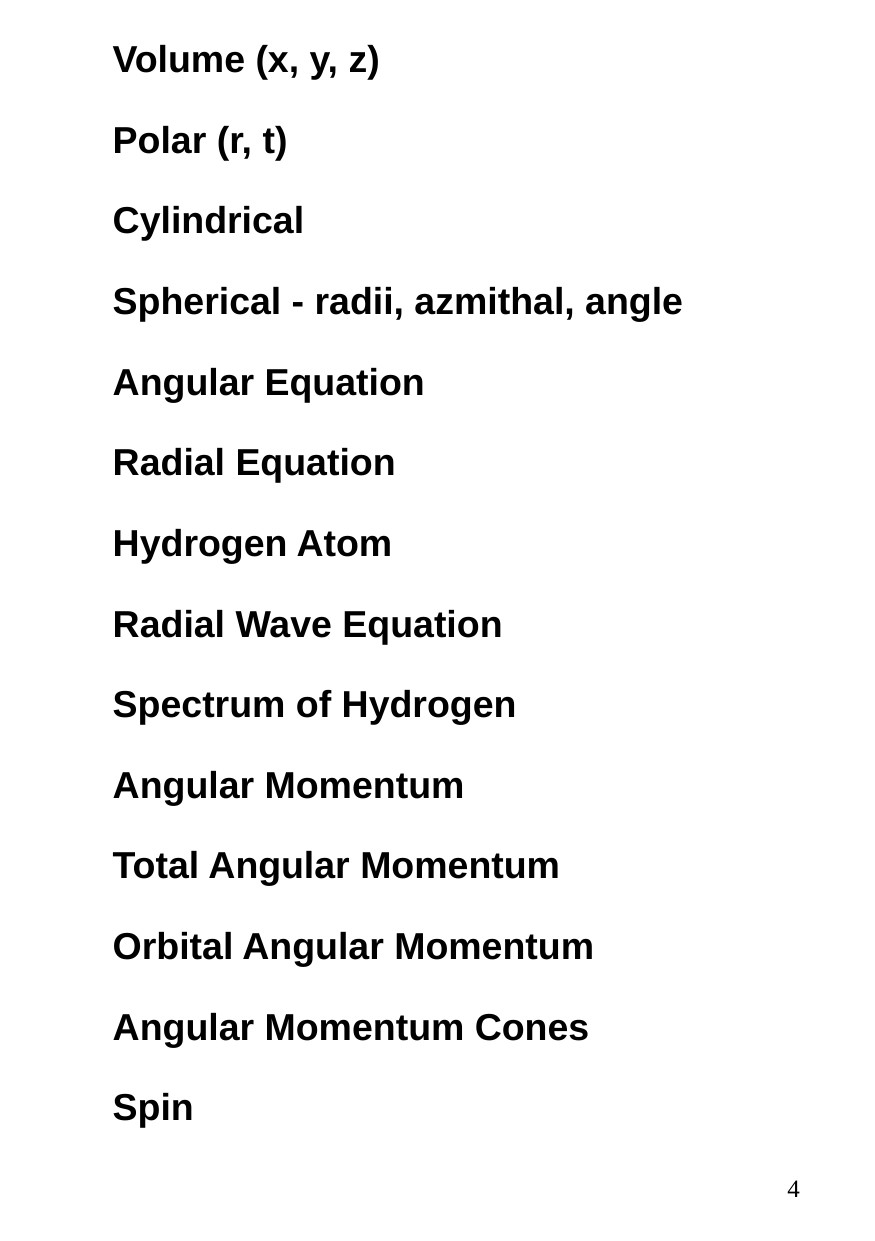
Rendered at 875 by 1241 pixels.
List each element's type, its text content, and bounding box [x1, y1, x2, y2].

subtitle Cylindrical [112, 199, 799, 242]
subtitle Polar (r, t) [112, 118, 799, 161]
subtitle Angular Equation [112, 360, 799, 403]
subtitle Hydrogen Atom [112, 521, 799, 564]
subtitle Volume (x, y, z) [112, 37, 799, 81]
subtitle Spherical - radii, azmithal, angle [112, 279, 799, 322]
subtitle Angular Momentum Cones [112, 1005, 799, 1048]
subtitle Orbital Angular Momentum [112, 924, 799, 967]
subtitle Spectrum of Hydrogen [112, 682, 799, 726]
subtitle Total Angular Momentum [112, 844, 799, 887]
subtitle Angular Momentum [112, 763, 799, 806]
subtitle Spin [112, 1086, 799, 1129]
subtitle Radial Equation [112, 441, 799, 484]
subtitle Radial Wave Equation [112, 602, 799, 645]
